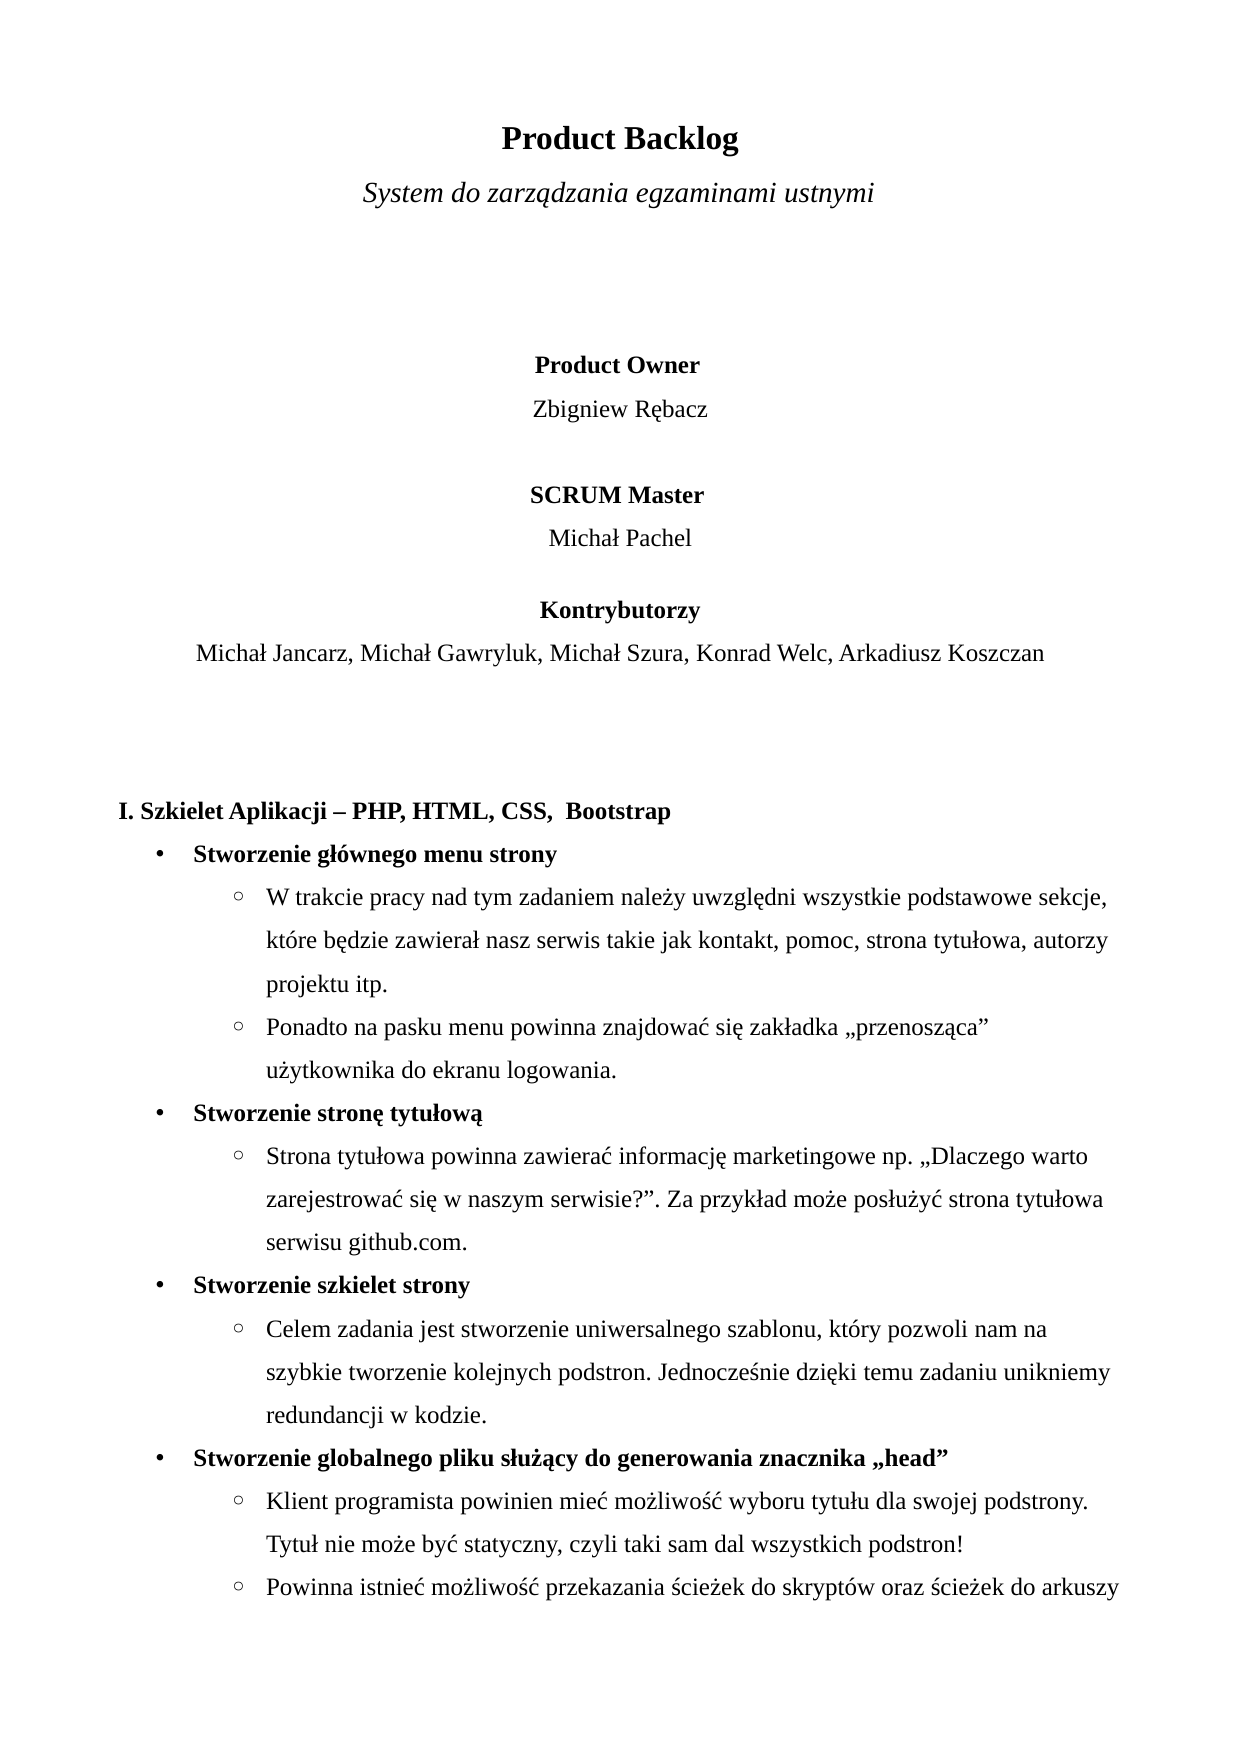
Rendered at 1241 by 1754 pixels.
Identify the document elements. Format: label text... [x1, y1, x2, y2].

list Klient programista powinien mieć możliwość wyboru tytułu dla swojej podstrony. Tytuł nie może być statyczny, czyli taki sam dal wszystkich podstron! [228, 1486, 1122, 1558]
list Ponadto na pasku menu powinna znajdować się zakładka „przenosząca” użytkownika do ekranu logowania. [228, 1012, 1122, 1084]
list Stworzenie globalnego pliku służący do generowania znacznika „head” [156, 1443, 1122, 1472]
list Stworzenie szkielet strony [156, 1271, 1122, 1299]
text Michał Pachel [118, 523, 1122, 552]
text Zbigniew Rębacz [118, 394, 1122, 422]
text Product Backlog [118, 118, 1122, 156]
text System do zarządzania egzaminami ustnymi [118, 176, 1122, 209]
list W trakcie pracy nad tym zadaniem należy uwzględni wszystkie podstawowe sekcje, które będzie zawierał nasz serwis takie jak kontakt, pomoc, strona tytułowa, autorzy projektu itp. [228, 882, 1122, 997]
list Celem zadania jest stworzenie uniwersalnego szablonu, który pozwoli nam na szybkie tworzenie kolejnych podstron. Jednocześnie dzięki temu zadaniu unikniemy redundancji w kodzie. [228, 1314, 1122, 1429]
list Stworzenie stronę tytułową [156, 1098, 1122, 1127]
text Michał Jancarz, Michał Gawryluk, Michał Szura, Konrad Welc, Arkadiusz Koszczan [118, 638, 1122, 667]
text I. Szkielet Aplikacji – PHP, HTML, CSS, Bootstrap [118, 796, 1122, 825]
text SCRUM Master [118, 480, 1122, 509]
list Powinna istnieć możliwość przekazania ścieżek do skryptów oraz ścieżek do arkuszy [228, 1572, 1122, 1601]
text Kontrybutorzy [118, 595, 1122, 624]
list Strona tytułowa powinna zawierać informację marketingowe np. „Dlaczego warto zarejestrować się w naszym serwisie?”. Za przykład może posłużyć strona tytułowa serwisu github.com. [228, 1141, 1122, 1256]
list Stworzenie głównego menu strony [156, 839, 1122, 868]
text Product Owner [118, 351, 1122, 379]
